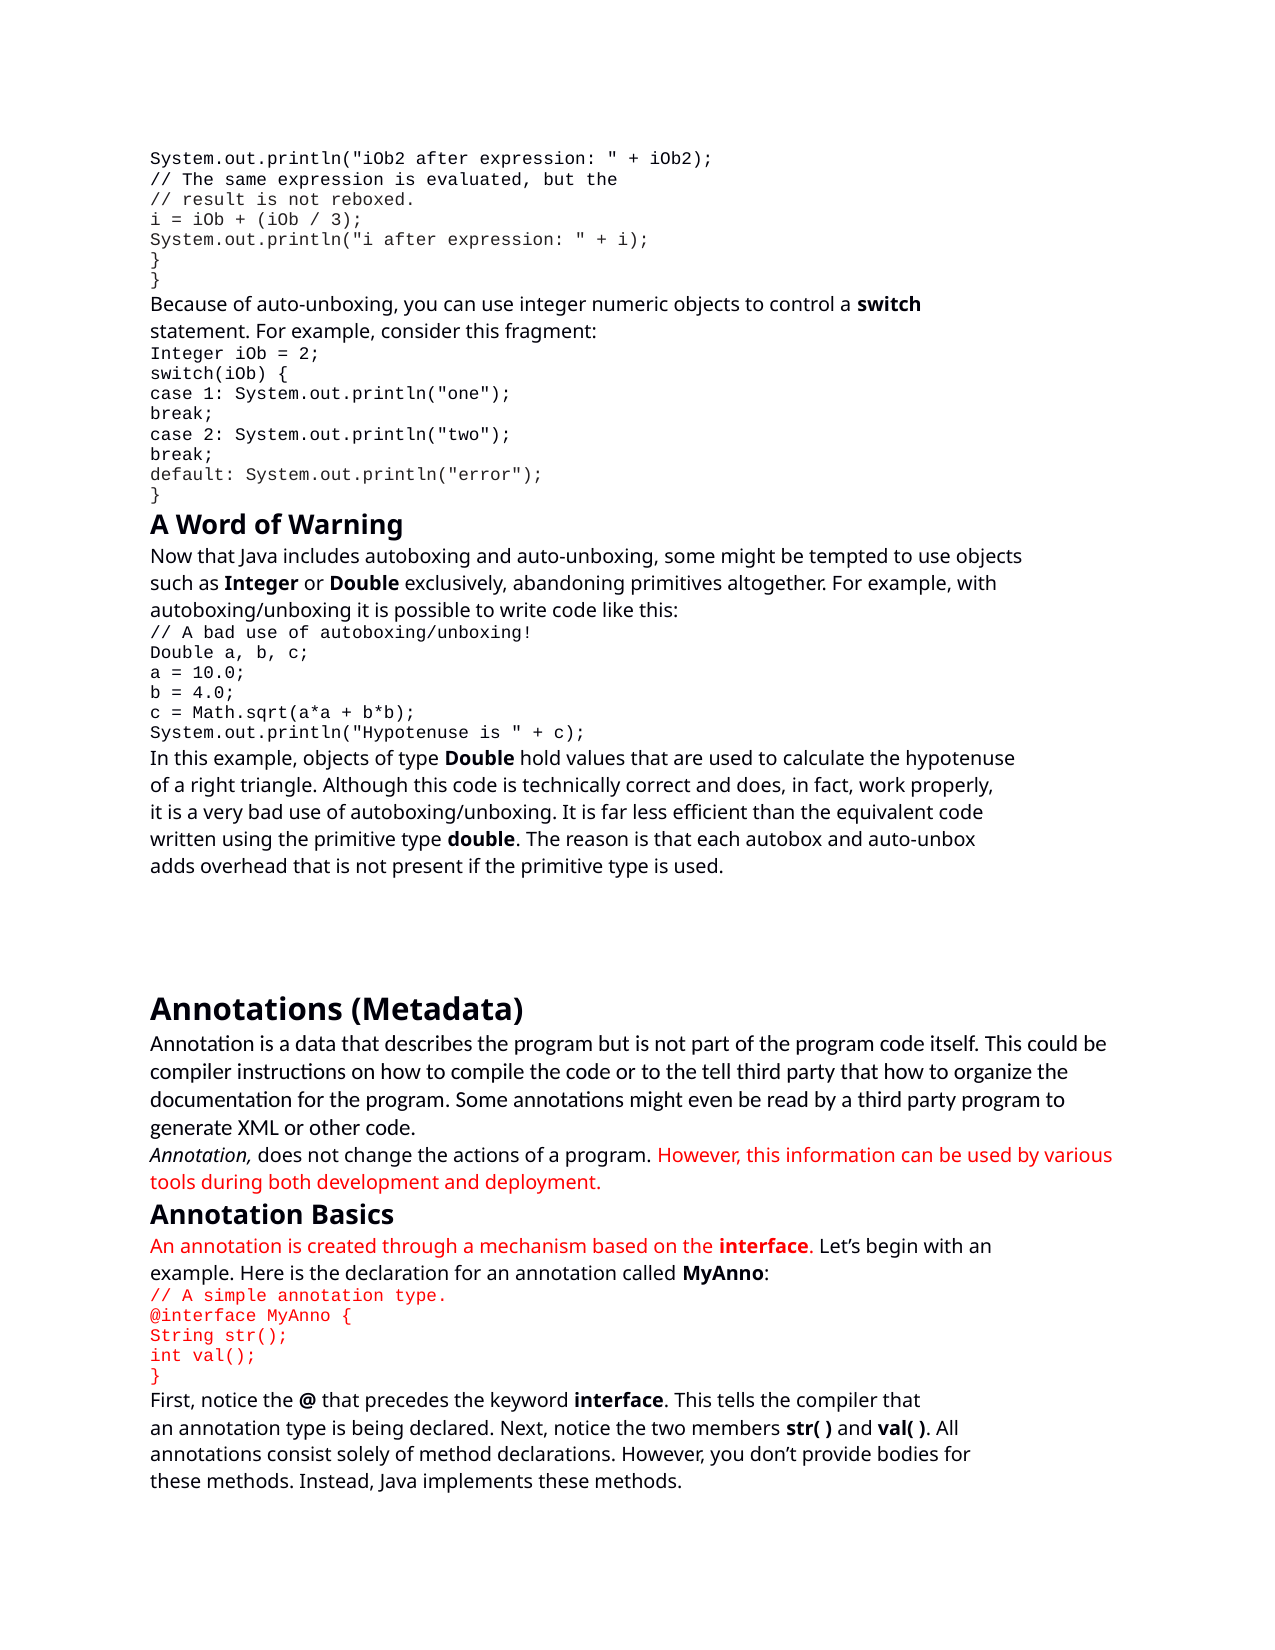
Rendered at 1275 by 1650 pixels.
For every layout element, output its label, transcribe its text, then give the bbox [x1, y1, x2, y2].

text Double a, b, c; [150, 643, 1125, 663]
text Integer iOb = 2; [150, 345, 1125, 365]
text b = 4.0; [150, 684, 1125, 704]
text Now that Java includes autoboxing and auto-unboxing, some might be tempted to use objects [150, 542, 1125, 569]
text example. Here is the declaration for an annotation called MyAnno: [150, 1259, 1125, 1286]
text Annotation, does not change the actions of a program. However, this information can be used by various tools during both development and deployment. [150, 1141, 1125, 1195]
text Because of auto-unboxing, you can use integer numeric objects to control a switch [150, 291, 1125, 318]
text // result is not reboxed. [150, 190, 1125, 210]
text statement. For example, consider this fragment: [150, 318, 1125, 345]
text A Word of Warning [150, 506, 1125, 542]
text System.out.println("i after expression: " + i); [150, 230, 1125, 251]
text an annotation type is being declared. Next, notice the two members str( ) and val( ). All [150, 1414, 1125, 1441]
text c = Math.sqrt(a*a + b*b); [150, 704, 1125, 724]
text In this example, objects of type Double hold values that are used to calculate the hypotenuse [150, 744, 1125, 771]
text } [150, 1367, 1125, 1387]
text case 1: System.out.println("one"); [150, 385, 1125, 405]
text // The same expression is evaluated, but the [150, 170, 1125, 190]
text of a right triangle. Although this code is technically correct and does, in fact, work properly, [150, 771, 1125, 798]
text Annotation Basics [150, 1195, 1125, 1232]
text int val(); [150, 1347, 1125, 1367]
text } [150, 251, 1125, 271]
text such as Integer or Double exclusively, abandoning primitives altogether. For example, with [150, 569, 1125, 596]
text First, notice the @ that precedes the keyword interface. This tells the compiler that [150, 1387, 1125, 1414]
text switch(iOb) { [150, 365, 1125, 385]
text annotations consist solely of method declarations. However, you don’t provide bodies for [150, 1441, 1125, 1468]
text @interface MyAnno { [150, 1306, 1125, 1326]
text default: System.out.println("error"); [150, 465, 1125, 485]
text break; [150, 445, 1125, 465]
text written using the primitive type double. The reason is that each autobox and auto-unbox [150, 825, 1125, 852]
text System.out.println("iOb2 after expression: " + iOb2); [150, 150, 1125, 170]
text Annotations (Metadata) [150, 987, 1125, 1029]
text String str(); [150, 1326, 1125, 1347]
text An annotation is created through a mechanism based on the interface. Let’s begin with an [150, 1232, 1125, 1259]
text Annotation is a data that describes the program but is not part of the program code itself. This could be compiler instructions on how to compile the code or to the tell third party that how to organize the documentation for the program. Some annotations might even be read by a third party program to generate XML or other code. [150, 1029, 1125, 1141]
text System.out.println("Hypotenuse is " + c); [150, 724, 1125, 744]
text autoboxing/unboxing it is possible to write code like this: [150, 596, 1125, 623]
text // A simple annotation type. [150, 1286, 1125, 1306]
text // A bad use of autoboxing/unboxing! [150, 623, 1125, 643]
text adds overhead that is not present if the primitive type is used. [150, 852, 1125, 879]
text } [150, 485, 1125, 506]
text i = iOb + (iOb / 3); [150, 210, 1125, 230]
text a = 10.0; [150, 663, 1125, 684]
text } [150, 271, 1125, 291]
text it is a very bad use of autoboxing/unboxing. It is far less efficient than the equivalent code [150, 798, 1125, 825]
text case 2: System.out.println("two"); [150, 425, 1125, 445]
text break; [150, 405, 1125, 425]
text these methods. Instead, Java implements these methods. [150, 1468, 1125, 1495]
